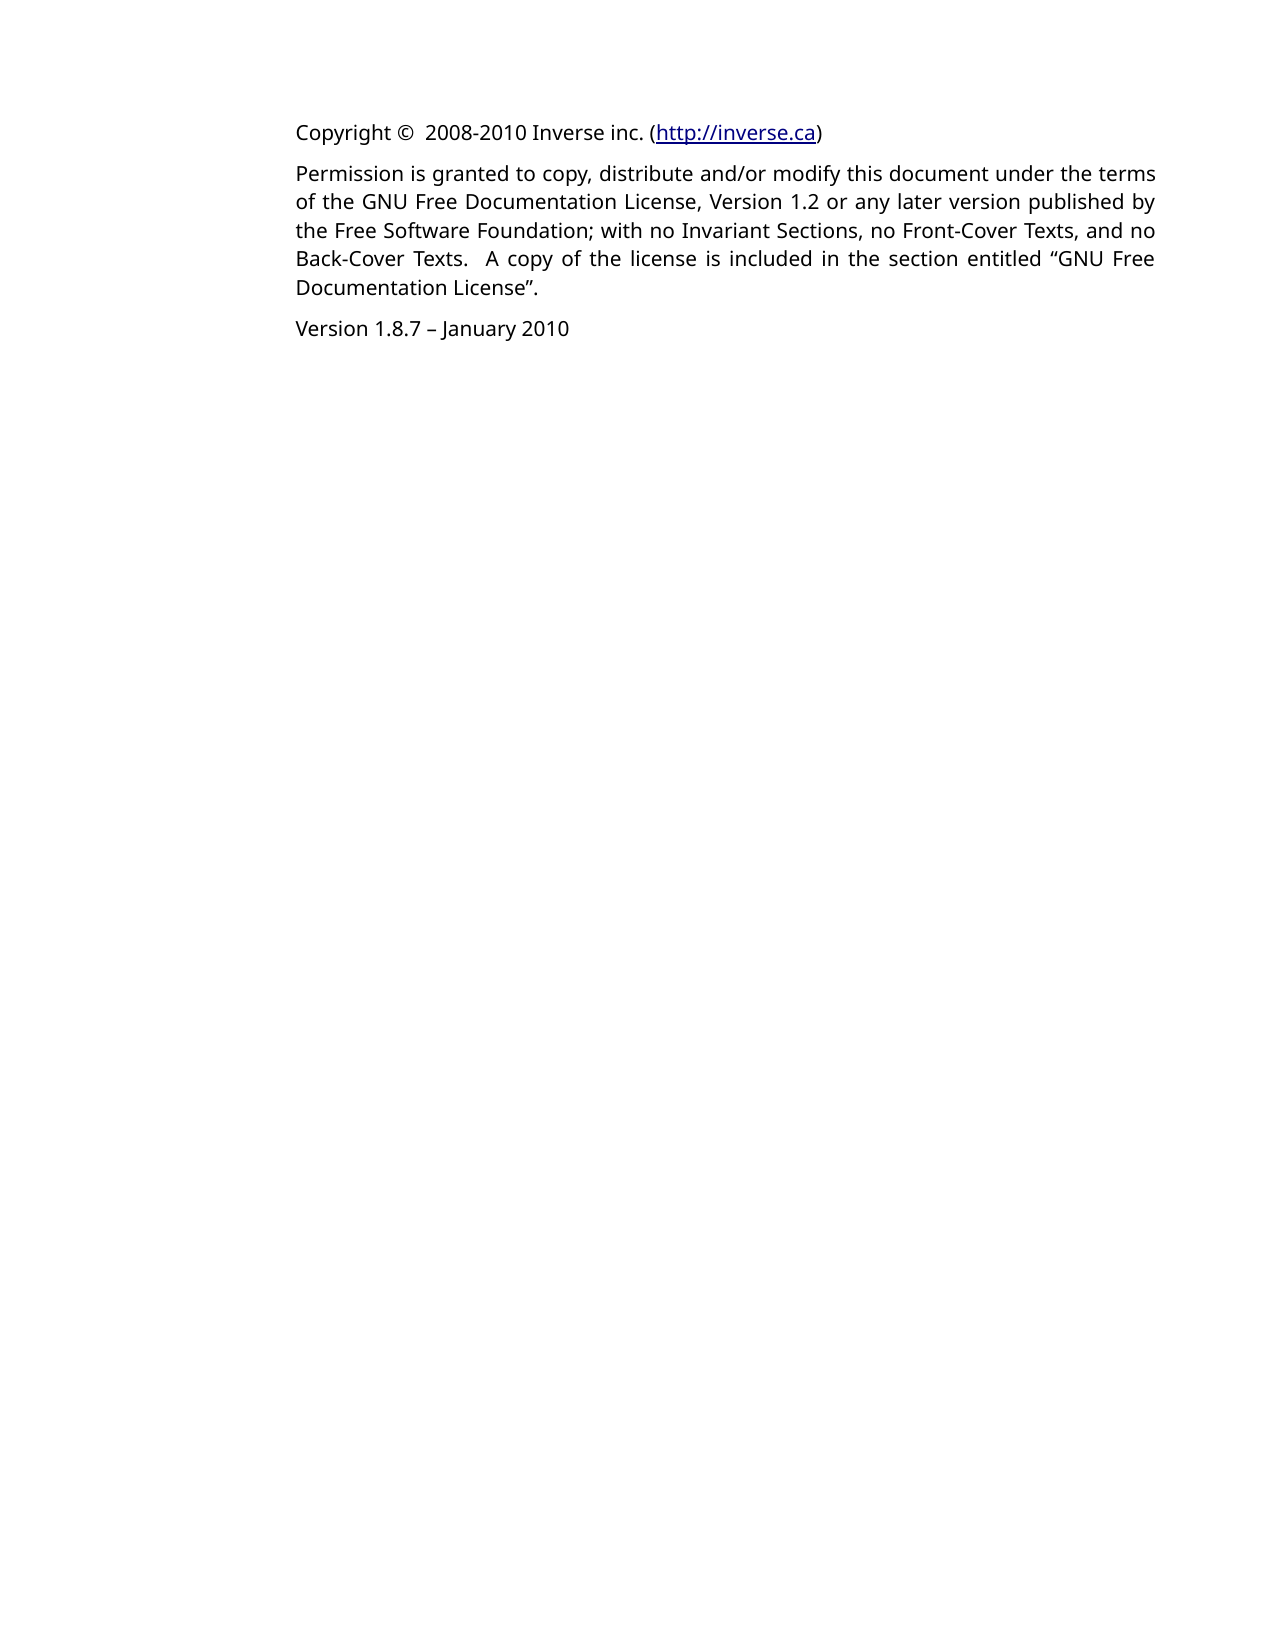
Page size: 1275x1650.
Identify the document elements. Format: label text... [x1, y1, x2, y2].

text Version 1.8.7 – January 2010 [295, 314, 1157, 342]
text Permission is granted to copy, distribute and/or modify this document under the terms of the GNU Free Documentation License, Version 1.2 or any later version published by the Free Software Foundation; with no Invariant Sections, no Front-Cover Texts, and no Back-Cover Texts. A copy of the license is included in the section entitled “GNU Free Documentation License”. [295, 159, 1157, 301]
text Copyright © 2008-2010 Inverse inc. (http://inverse.ca) [295, 118, 1157, 147]
